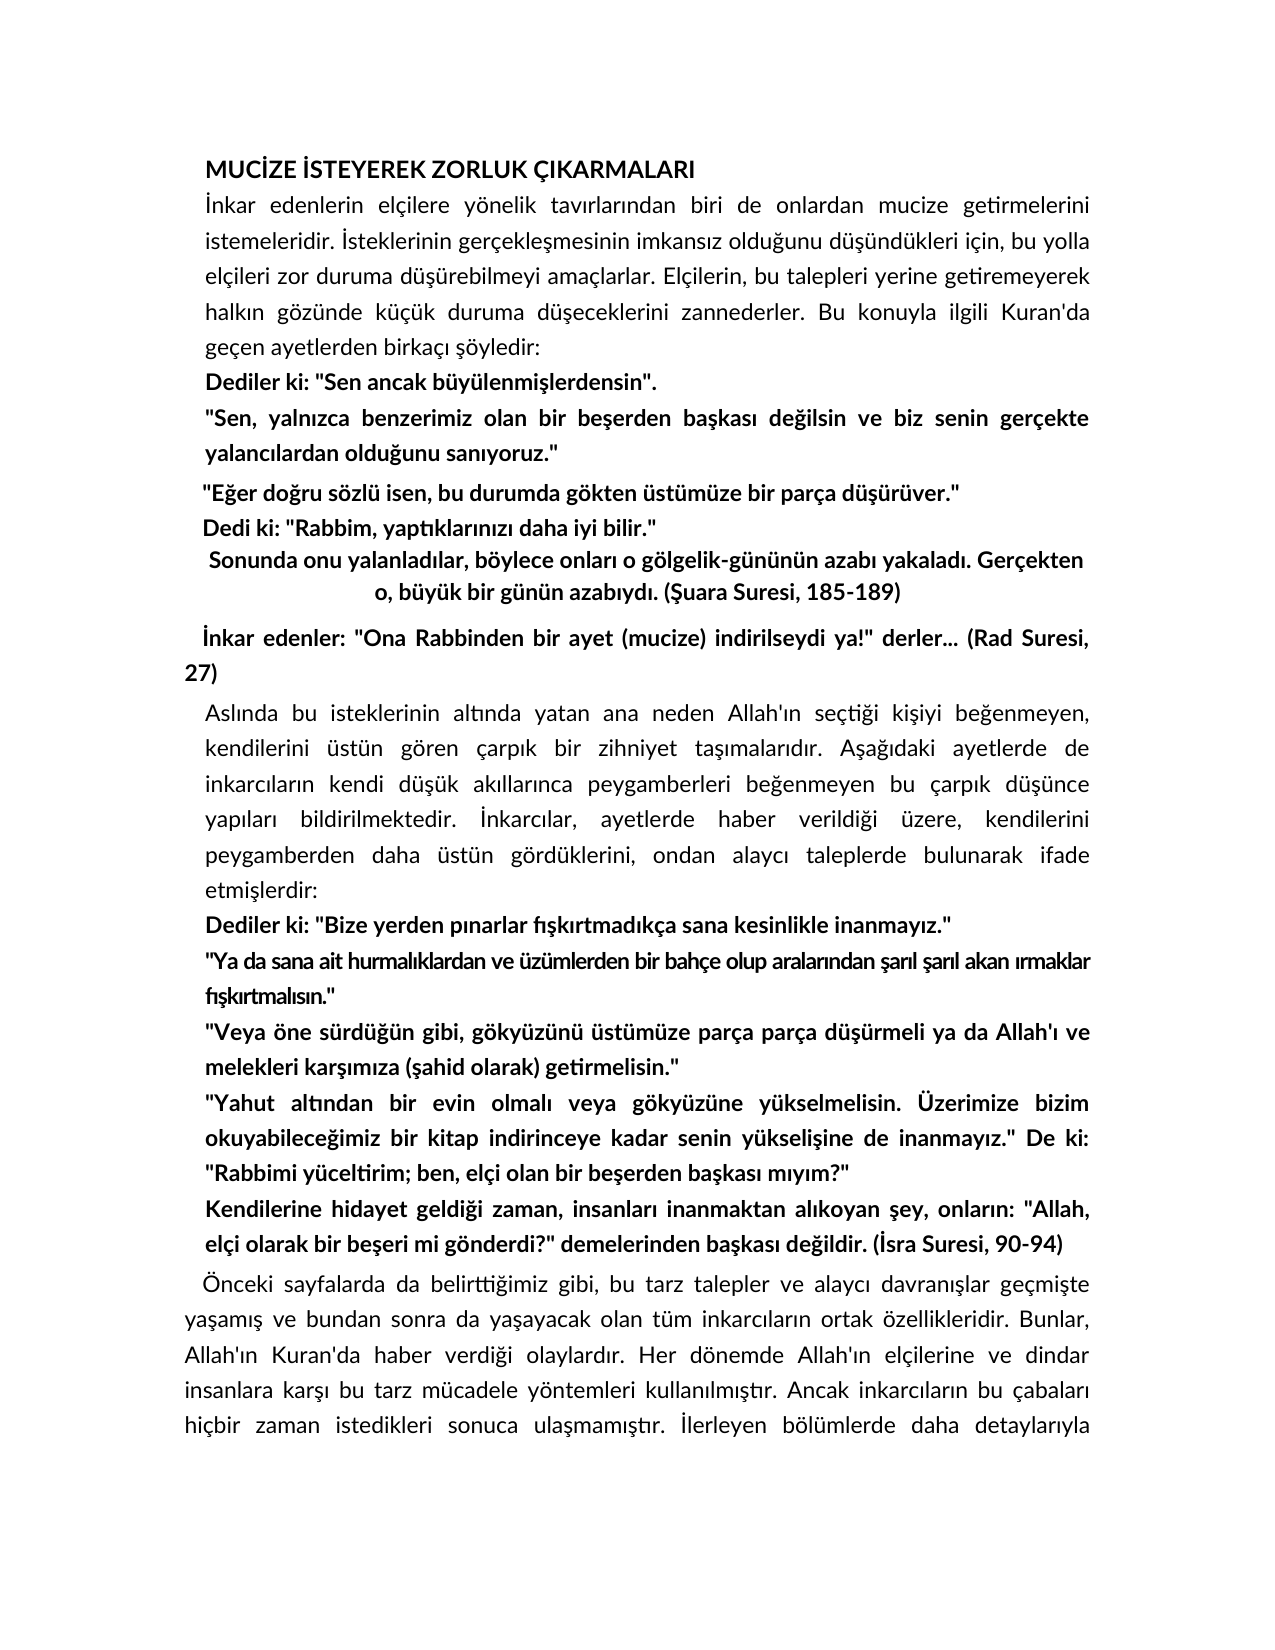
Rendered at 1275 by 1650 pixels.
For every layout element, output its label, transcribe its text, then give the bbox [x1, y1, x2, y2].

text Aslında bu isteklerinin altında yatan ana neden Allah'ın seçtiği kişiyi beğenmeyen, kendilerini üstün gören çarpık bir zihniyet taşımalarıdır. Aşağıdaki ayetlerde de inkarcıların kendi düşük akıllarınca peygamberleri beğenmeyen bu çarpık düşünce yapıları bildirilmektedir. İnkarcılar, ayetlerde haber verildiği üzere, kendilerini peygamberden daha üstün gördüklerini, ondan alaycı taleplerde bulunarak ifade etmişlerdir: [205, 693, 1091, 906]
text Dediler ki: "Sen ancak büyülenmişlerdensin". [205, 362, 1091, 398]
text İnkar edenler: "Ona Rabbinden bir ayet (mucize) indirilseydi ya!" derler... (Rad Suresi, 27) [184, 618, 1091, 689]
text Sonunda onu yalanladılar, böylece onları o gölgelik-gününün azabı yakaladı. Gerçekten o, büyük bir günün azabıydı. (Şuara Suresi, 185-189) [183, 544, 1092, 606]
text Önceki sayfalarda da belirttiğimiz gibi, bu tarz talepler ve alaycı davranışlar geçmişte yaşamış ve bundan sonra da yaşayacak olan tüm inkarcıların ortak özellikleridir. Bunlar, Allah'ın Kuran'da haber verdiği olaylardır. Her dönemde Allah'ın elçilerine ve dindar insanlara karşı bu tarz mücadele yöntemleri kullanılmıştır. Ancak inkarcıların bu çabaları hiçbir zaman istedikleri sonuca ulaşmamıştır. İlerleyen bölümlerde daha detaylarıyla [184, 1264, 1091, 1441]
text "Veya öne sürdüğün gibi, gökyüzünü üstümüze parça parça düşürmeli ya da Allah'ı ve melekleri karşımıza (şahid olarak) getirmelisin." [205, 1012, 1091, 1083]
text "Ya da sana ait hurmalıklardan ve üzümlerden bir bahçe olup aralarından şarıl şarıl akan ırmaklar fışkırtmalısın." [205, 941, 1091, 1012]
text Dediler ki: "Bize yerden pınarlar fışkırtmadıkça sana kesinlikle inanmayız." [205, 906, 1091, 941]
text Kendilerine hidayet geldiği zaman, insanları inanmaktan alıkoyan şey, onların: "Allah, elçi olarak bir beşeri mi gönderdi?" demelerinden başkası değildir. (İsra Suresi, 90-94) [205, 1189, 1091, 1260]
text "Eğer doğru sözlü isen, bu durumda gökten üstümüze bir parça düşürüver." [184, 473, 1091, 508]
text İnkar edenlerin elçilere yönelik tavırlarından biri de onlardan mucize getirmelerini istemeleridir. İsteklerinin gerçekleşmesinin imkansız olduğunu düşündükleri için, bu yolla elçileri zor duruma düşürebilmeyi amaçlarlar. Elçilerin, bu talepleri yerine getiremeyerek halkın gözünde küçük duruma düşeceklerini zannederler. Bu konuyla ilgili Kuran'da geçen ayetlerden birkaçı şöyledir: [205, 185, 1091, 362]
text "Sen, yalnızca benzerimiz olan bir beşerden başkası değilsin ve biz senin gerçekte yalancılardan olduğunu sanıyoruz." [205, 398, 1091, 469]
text Dedi ki: "Rabbim, yaptıklarınızı daha iyi bilir." [184, 508, 1091, 544]
text "Yahut altından bir evin olmalı veya gökyüzüne yükselmelisin. Üzerimize bizim okuyabileceğimiz bir kitap indirinceye kadar senin yükselişine de inanmayız." De ki: "Rabbimi yüceltirim; ben, elçi olan bir beşerden başkası mıyım?" [205, 1083, 1091, 1189]
text MUCİZE İSTEYEREK ZORLUK ÇIKARMALARI [205, 150, 1091, 185]
